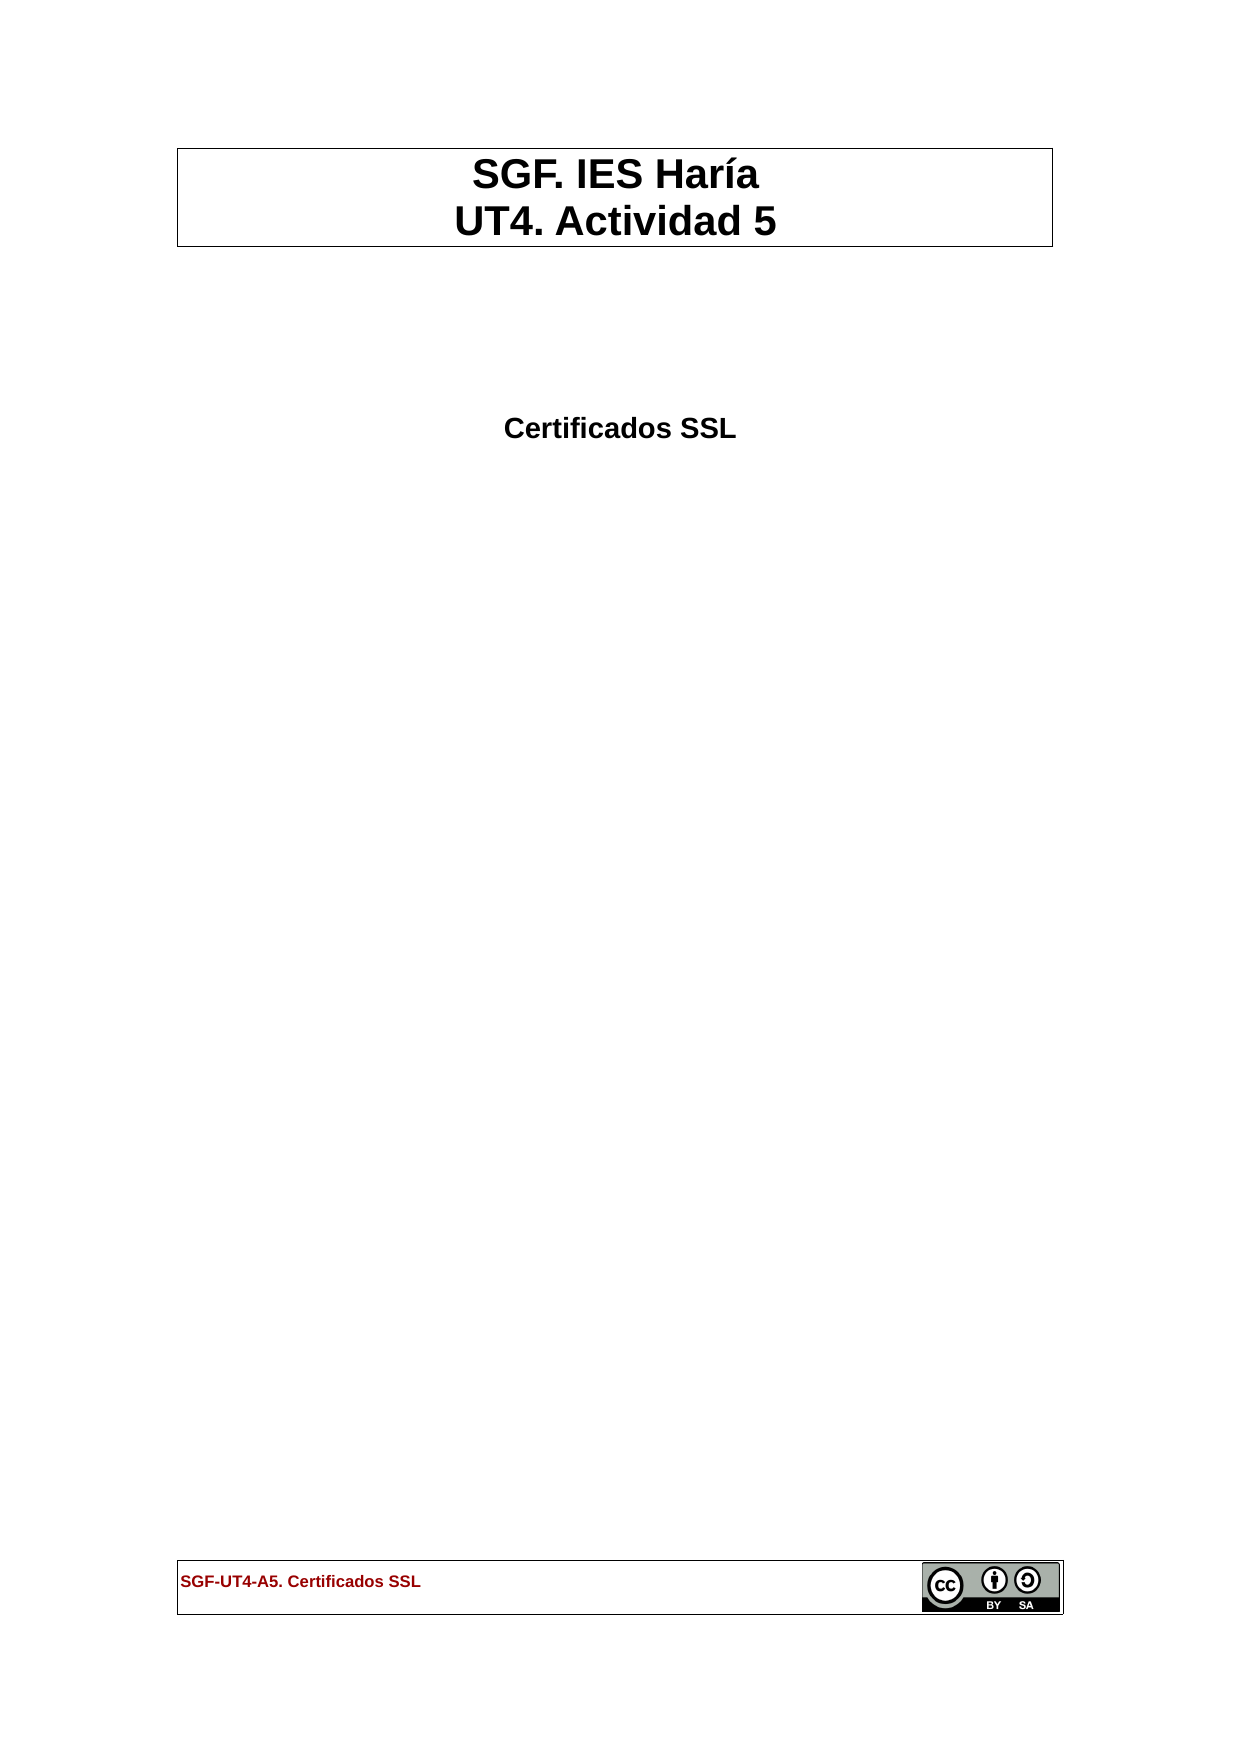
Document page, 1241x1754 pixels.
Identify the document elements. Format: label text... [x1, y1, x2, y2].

picture [922, 1562, 1060, 1612]
subtitle Certificados SSL [177, 412, 1063, 445]
text UT4. Actividad 5 [178, 194, 1052, 246]
text SGF. IES Haría [178, 149, 1052, 194]
